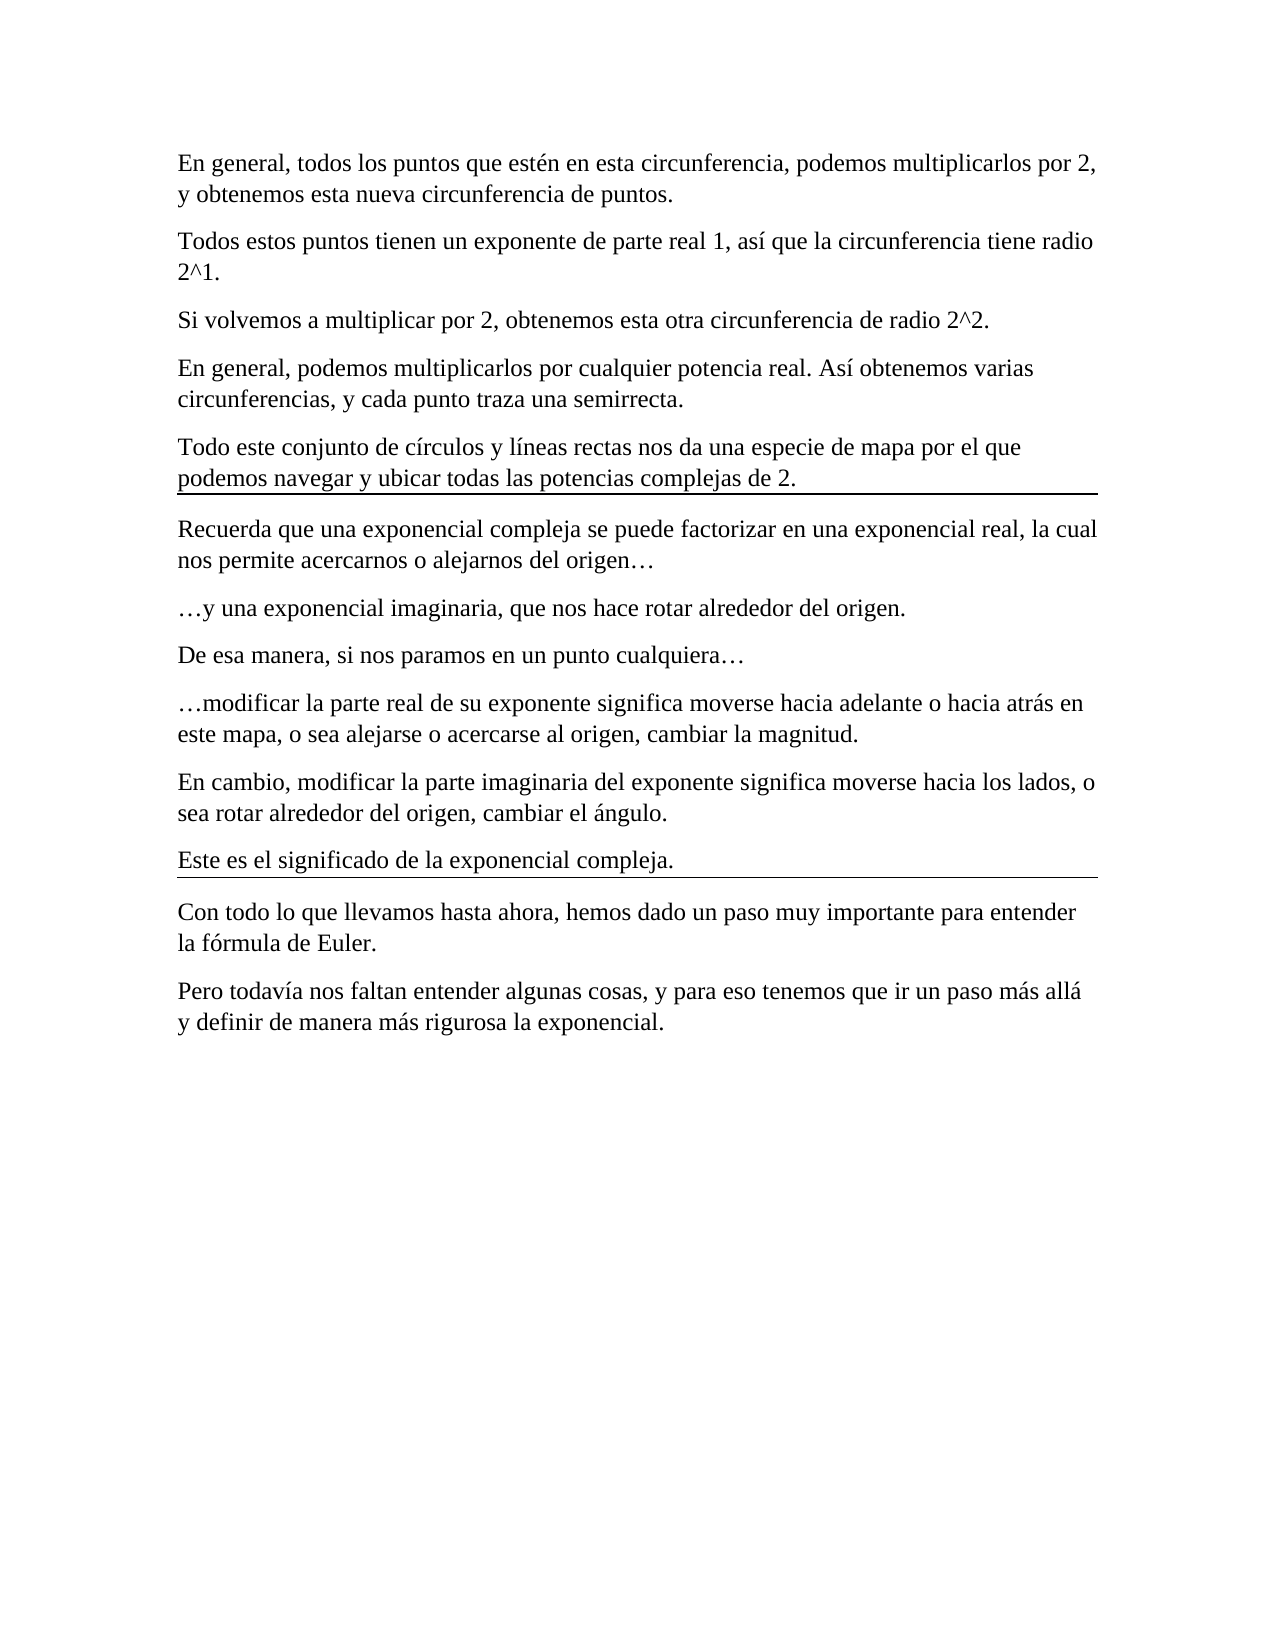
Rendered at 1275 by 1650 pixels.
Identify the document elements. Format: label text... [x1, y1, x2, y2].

text Si volvemos a multiplicar por 2, obtenemos esta otra circunferencia de radio 2^2. [177, 305, 1098, 334]
text Todos estos puntos tienen un exponente de parte real 1, así que la circunferencia tiene radio 2^1. [177, 226, 1098, 286]
text Pero todavía nos faltan entender algunas cosas, y para eso tenemos que ir un paso más allá y definir de manera más rigurosa la exponencial. [177, 976, 1098, 1036]
text En cambio, modificar la parte imaginaria del exponente significa moverse hacia los lados, o sea rotar alrededor del origen, cambiar el ángulo. [177, 767, 1098, 827]
text Recuerda que una exponencial compleja se puede factorizar en una exponencial real, la cual nos permite acercarnos o alejarnos del origen… [177, 514, 1098, 574]
text Todo este conjunto de círculos y líneas rectas nos da una especie de mapa por el que podemos navegar y ubicar todas las potencias complejas de 2. [177, 432, 1098, 493]
text Con todo lo que llevamos hasta ahora, hemos dado un paso muy importante para entender la fórmula de Euler. [177, 897, 1098, 957]
text Este es el significado de la exponencial compleja. [177, 846, 1098, 877]
text En general, podemos multiplicarlos por cualquier potencia real. Así obtenemos varias circunferencias, y cada punto traza una semirrecta. [177, 353, 1098, 413]
text …modificar la parte real de su exponente significa moverse hacia adelante o hacia atrás en este mapa, o sea alejarse o acercarse al origen, cambiar la magnitud. [177, 688, 1098, 748]
text …y una exponencial imaginaria, que nos hace rotar alrededor del origen. [177, 593, 1098, 621]
text En general, todos los puntos que estén en esta circunferencia, podemos multiplicarlos por 2, y obtenemos esta nueva circunferencia de puntos. [177, 148, 1098, 207]
text De esa manera, si nos paramos en un punto cualquiera… [177, 640, 1098, 669]
